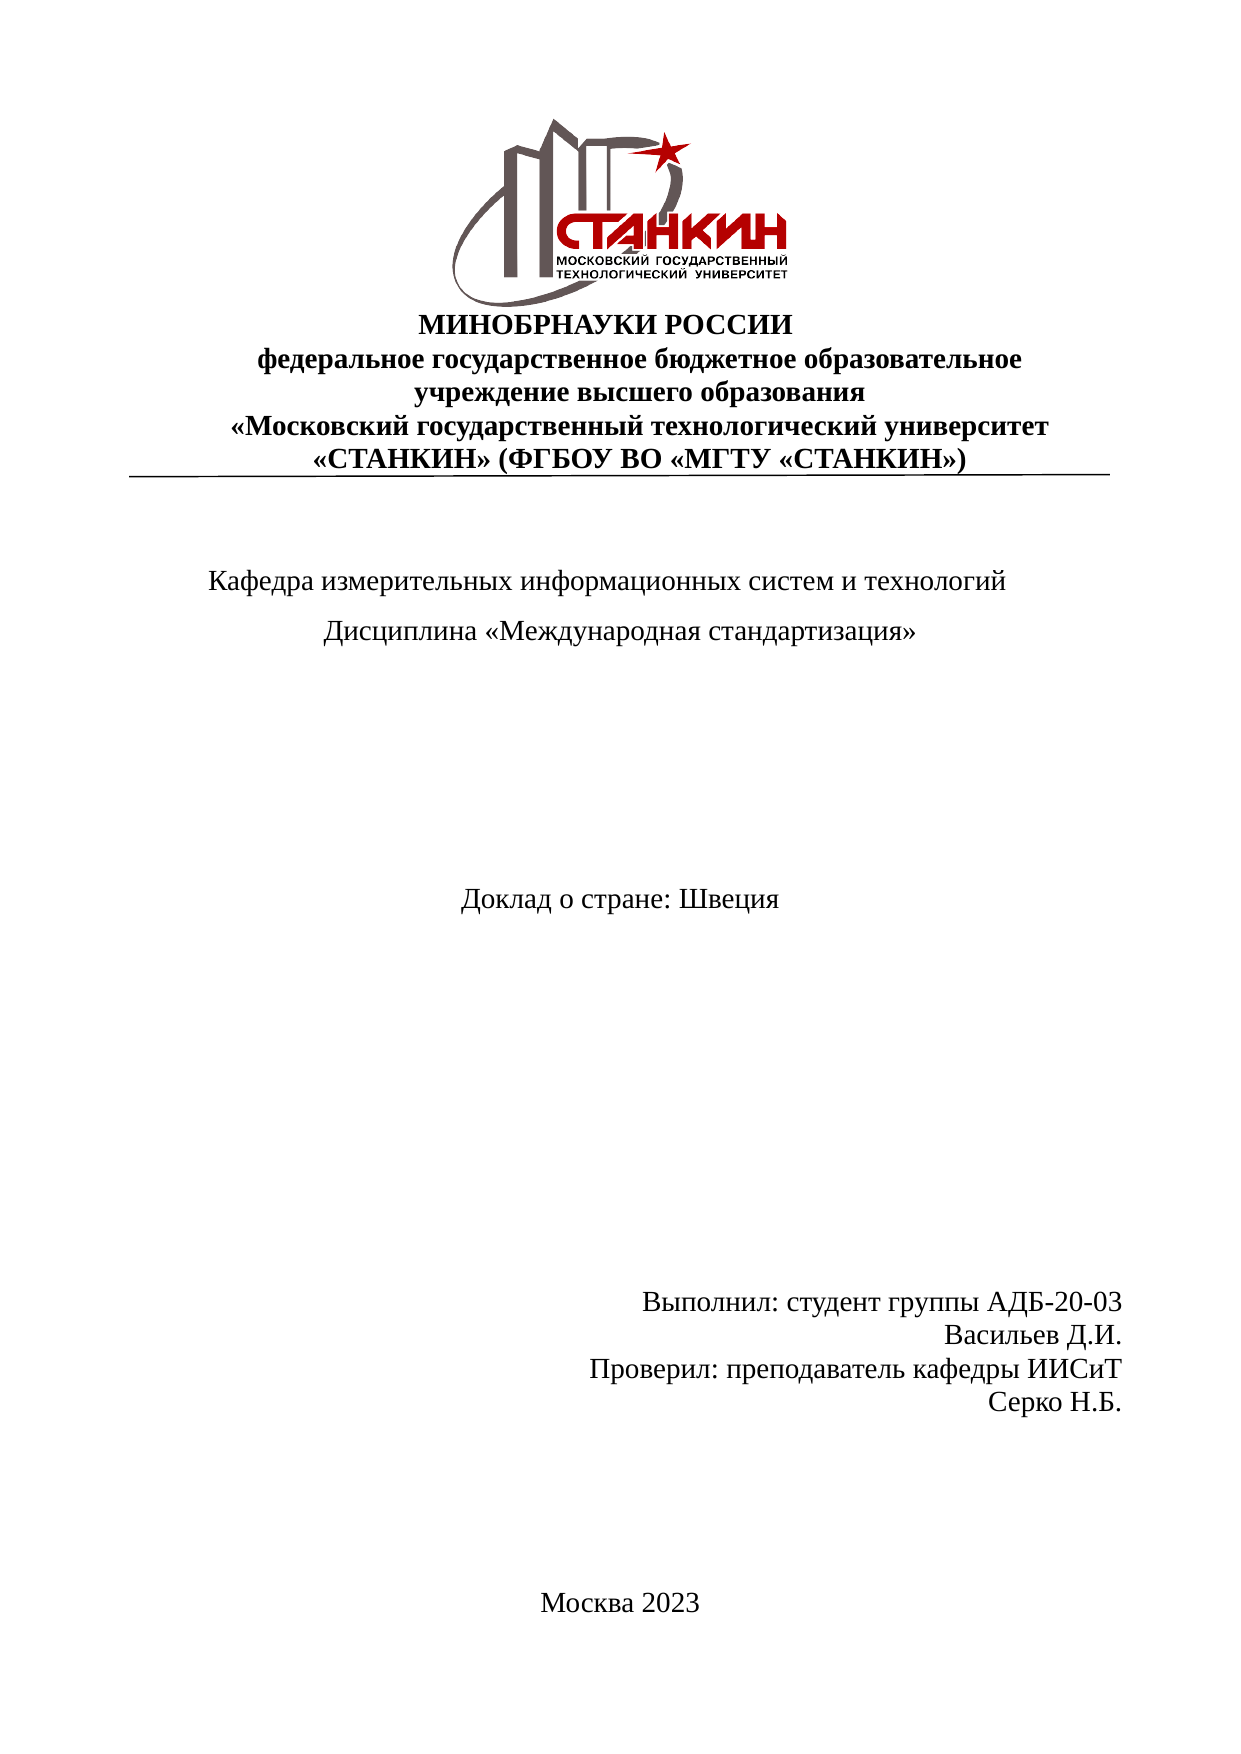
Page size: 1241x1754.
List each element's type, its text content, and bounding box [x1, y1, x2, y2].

text Дисциплина «Международная стандартизация» [118, 613, 1122, 646]
text Москва 2023 [118, 1586, 1122, 1619]
text Доклад о стране: Швеция [118, 881, 1122, 915]
text Серко Н.Б. [118, 1384, 1122, 1418]
text «Московский государственный технологический университет «СТАНКИН» (ФГБОУ ВО «МГТУ «СТАНКИН») [187, 408, 1093, 475]
picture [452, 118, 788, 307]
text Проверил: преподаватель кафедры ИИСиТ [118, 1351, 1122, 1384]
text Выполнил: студент группы АДБ-20-03 Васильев Д.И. [118, 1284, 1122, 1351]
text Кафедра измерительных информационных систем и технологий [118, 563, 1093, 596]
subtitle МИНОБРНАУКИ РОССИИ [118, 307, 1093, 341]
text федеральное государственное бюджетное образовательное учреждение высшего образования [187, 341, 1093, 408]
